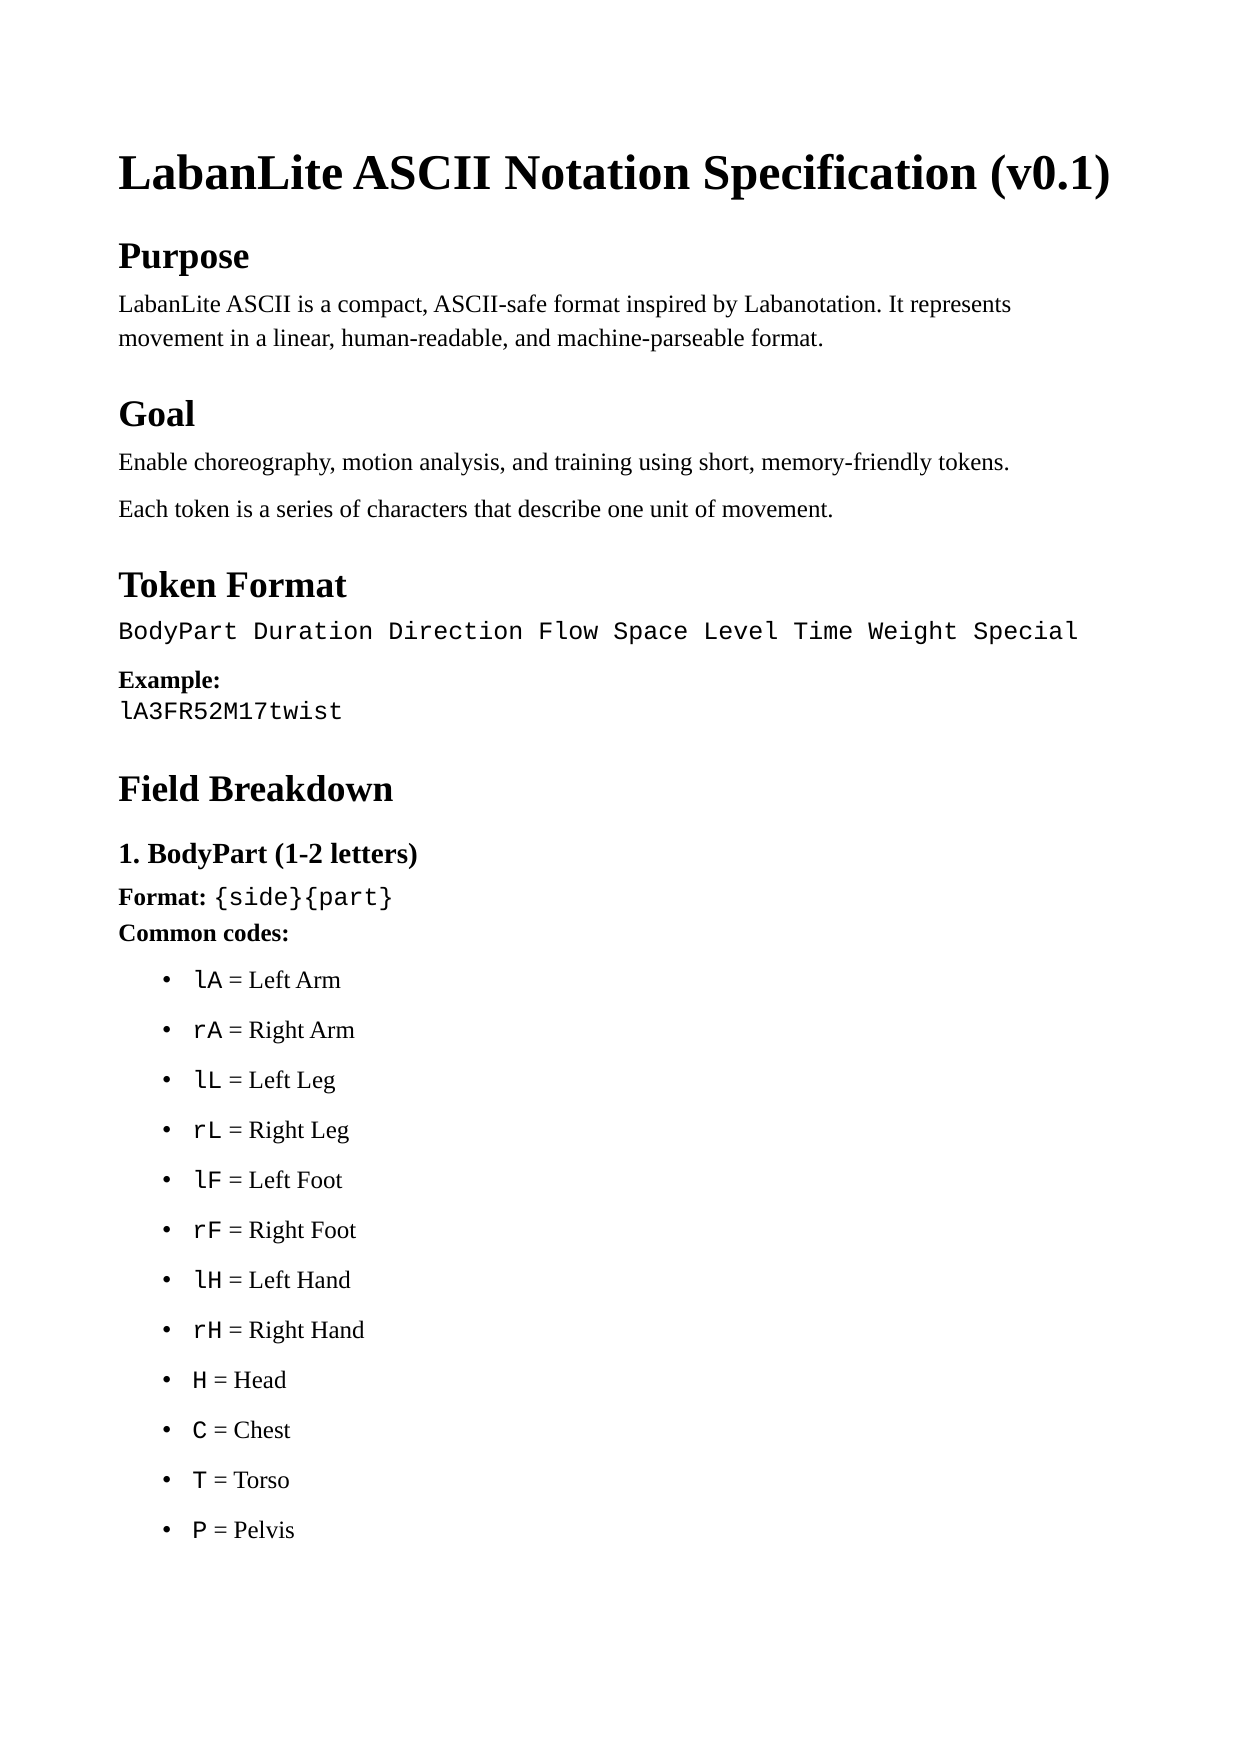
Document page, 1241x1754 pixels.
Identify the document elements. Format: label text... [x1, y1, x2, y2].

text Format: {side}{part} Common codes: [118, 882, 1122, 946]
subtitle Goal [118, 391, 1122, 434]
subtitle LabanLite ASCII Notation Specification (v0.1) [118, 143, 1122, 201]
list rH = Right Hand [162, 1315, 1122, 1346]
text Each token is a series of characters that describe one unit of movement. [118, 494, 1122, 523]
subtitle Field Breakdown [118, 766, 1122, 809]
list H = Head [162, 1365, 1122, 1396]
list lF = Left Foot [162, 1165, 1122, 1196]
list lH = Left Hand [162, 1265, 1122, 1296]
text BodyPart Duration Direction Flow Space Level Time Weight Special [118, 618, 1122, 647]
subtitle Purpose [118, 234, 1122, 277]
list C = Chest [162, 1415, 1122, 1446]
text Example: lA3FR52M17twist [118, 665, 1122, 727]
list rF = Right Foot [162, 1215, 1122, 1246]
list T = Torso [162, 1465, 1122, 1496]
list rA = Right Arm [162, 1015, 1122, 1046]
text LabanLite ASCII is a compact, ASCII-safe format inspired by Labanotation. It represents movement in a linear, human-readable, and machine-parseable format. [118, 289, 1122, 351]
subtitle Token Format [118, 563, 1122, 606]
list lA = Left Arm [162, 965, 1122, 996]
list rL = Right Leg [162, 1115, 1122, 1146]
list P = Pelvis [162, 1515, 1122, 1546]
list lL = Left Leg [162, 1065, 1122, 1096]
subtitle 1. BodyPart (1-2 letters) [118, 836, 1122, 870]
text Enable choreography, motion analysis, and training using short, memory-friendly tokens. [118, 447, 1122, 475]
